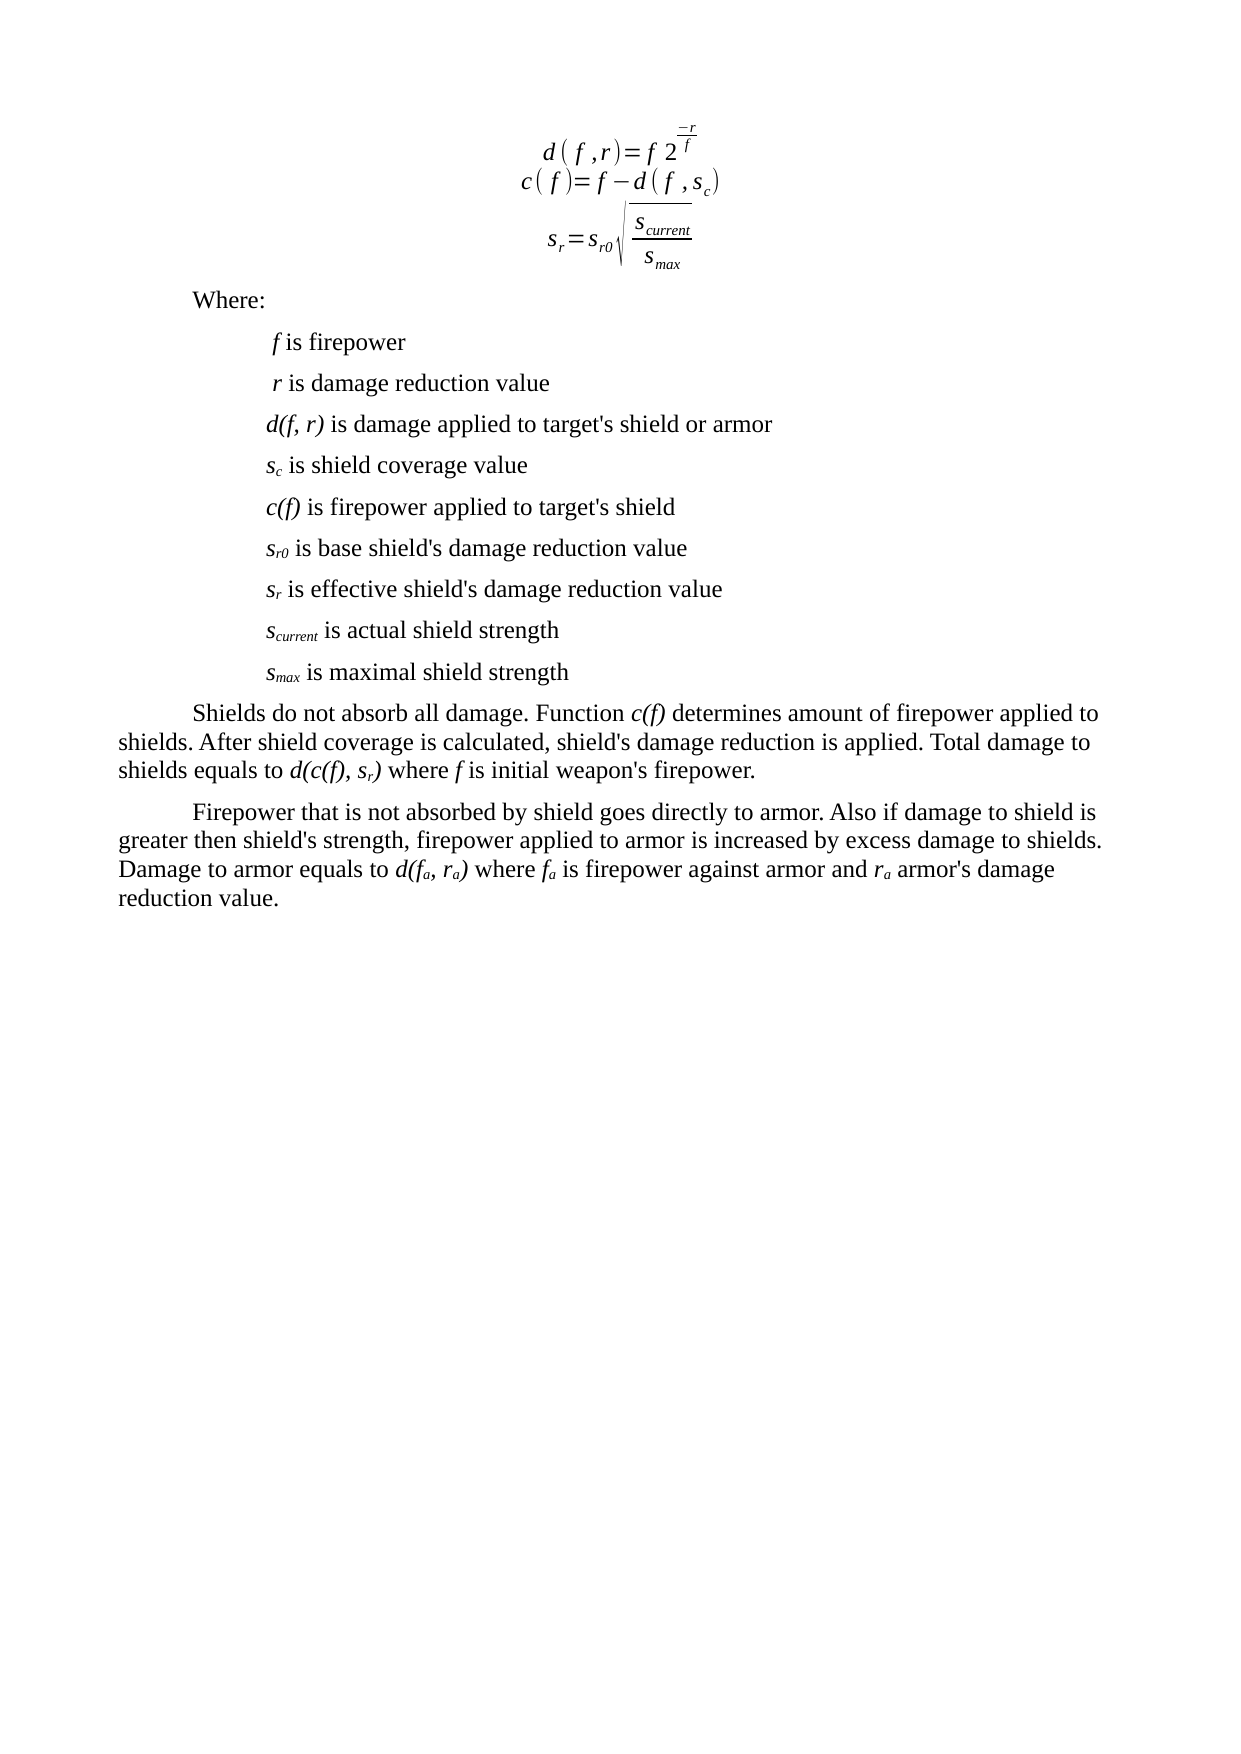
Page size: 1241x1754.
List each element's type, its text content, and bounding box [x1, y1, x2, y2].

text smax is maximal shield strength [192, 657, 1122, 685]
text r is damage reduction value [192, 368, 1122, 397]
text Shields do not absorb all damage. Function c(f) determines amount of firepower applied to shields. After shield coverage is calculated, shield's damage reduction is applied. Total damage to shields equals to d(c(f), sr) where f is initial weapon's firepower. [118, 698, 1122, 784]
text sr0 is base shield's damage reduction value [192, 533, 1122, 562]
text f is firepower [192, 327, 1122, 355]
text Firepower that is not absorbed by shield goes directly to armor. Also if damage to shield is greater then shield's strength, firepower applied to armor is increased by excess damage to shields. Damage to armor equals to d(fa, ra) where fa is firepower against armor and ra armor's damage reduction value. [118, 797, 1122, 912]
text c(f) is firepower applied to target's shield [192, 492, 1122, 520]
text Where: [192, 285, 1122, 314]
text d(f, r) is damage applied to target's shield or armor [192, 409, 1122, 438]
text sr is effective shield's damage reduction value [192, 574, 1122, 603]
text scurrent is actual shield strength [192, 615, 1122, 644]
text sc is shield coverage value [192, 450, 1122, 479]
